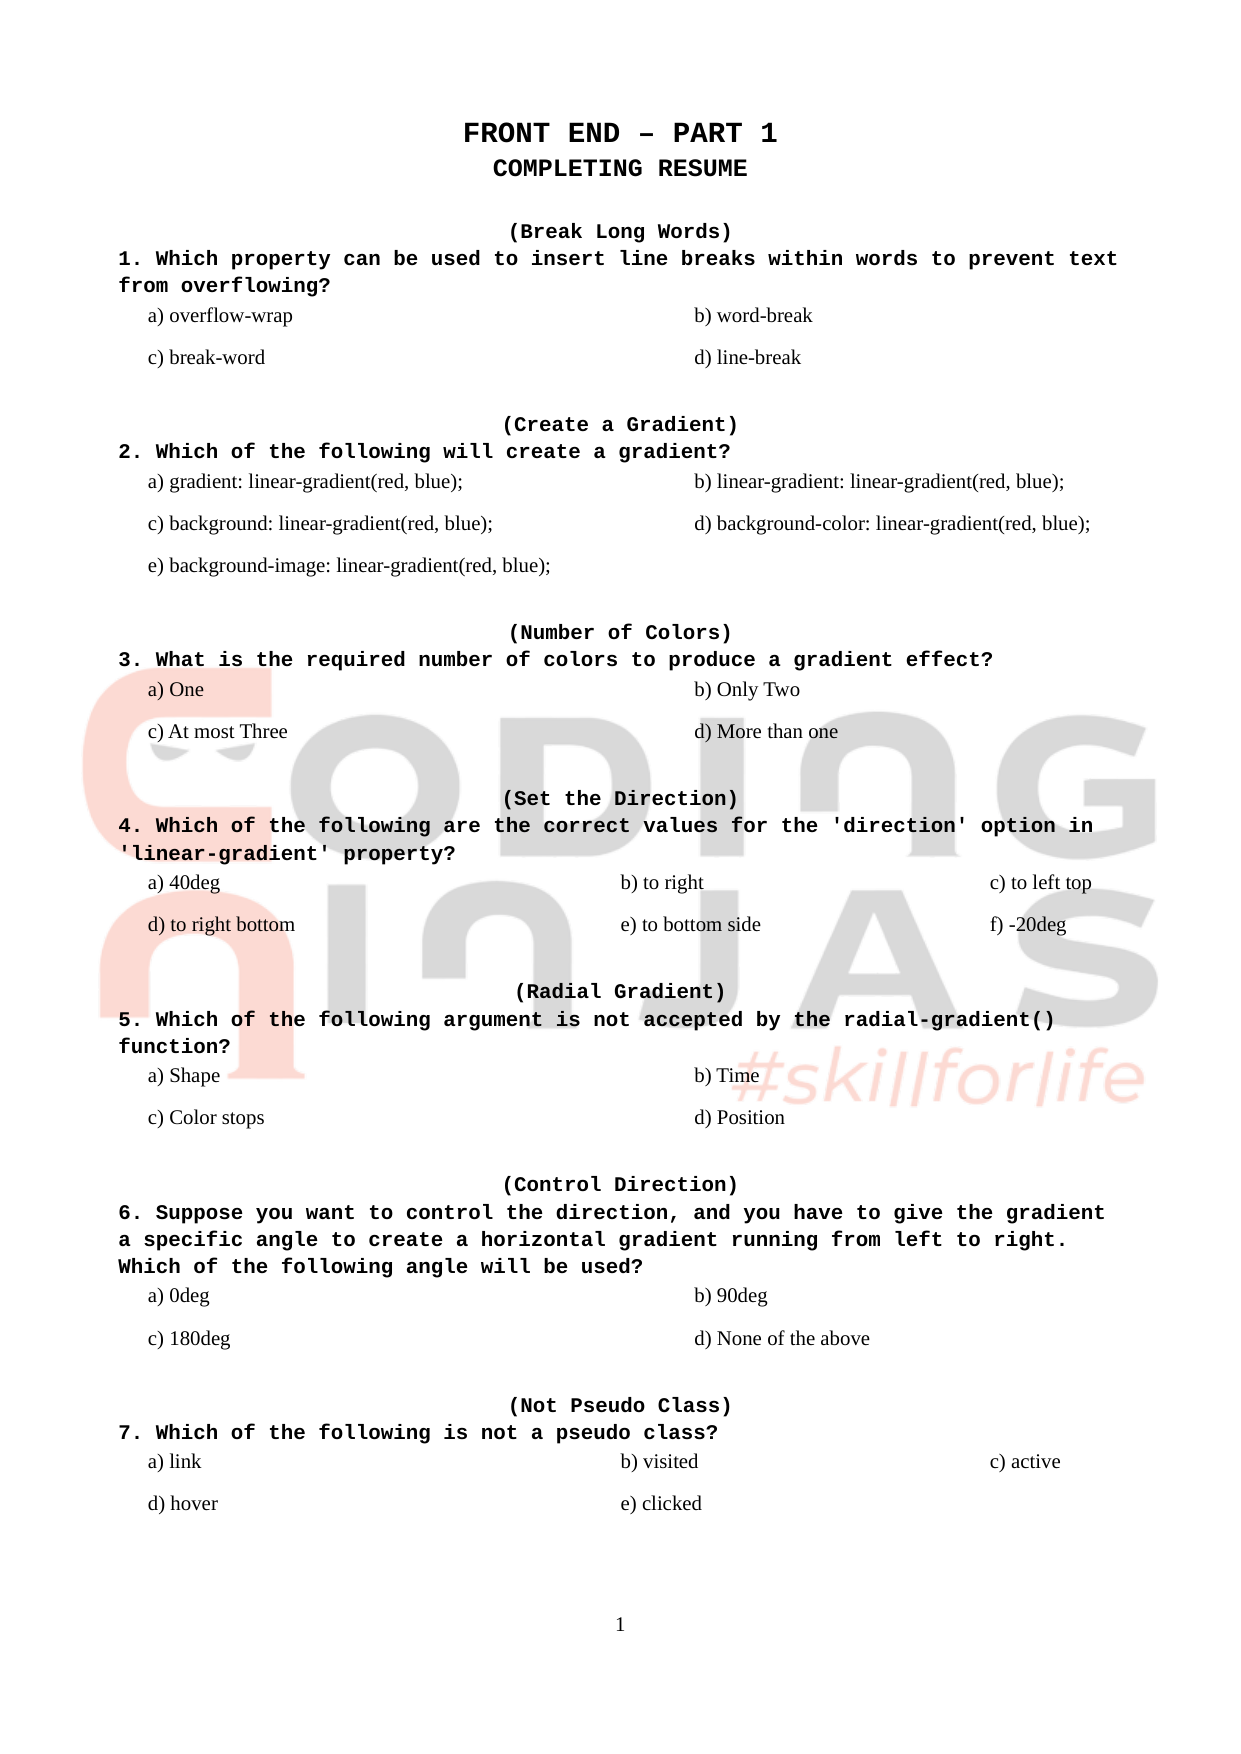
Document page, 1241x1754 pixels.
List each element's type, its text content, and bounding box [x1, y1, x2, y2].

text d) to right bottom e) to bottom side f) -20deg [148, 912, 1122, 936]
text 5. Which of the following argument is not accepted by the radial-gradient() function? [118, 1008, 1122, 1059]
text (Not Pseudo Class) [118, 1395, 1122, 1418]
text a) 40deg b) to right c) to left top [148, 870, 1122, 894]
text a) Shape b) Time [148, 1063, 1122, 1087]
text a) gradient: linear-gradient(red, blue); b) linear-gradient: linear-gradient(red, blue); [148, 468, 1122, 493]
text a) overflow-wrap b) word-break [148, 303, 1122, 327]
text 7. Which of the following is not a pseudo class? [118, 1422, 1122, 1446]
text COMPLETING RESUME [118, 156, 1122, 184]
text (Create a Gradient) [118, 414, 1122, 438]
text 2. Which of the following will create a gradient? [118, 441, 1122, 465]
text (Number of Colors) [118, 622, 1122, 646]
text (Break Long Words) [118, 221, 1122, 245]
text 1. Which property can be used to insert line breaks within words to prevent text from overflowing? [118, 248, 1122, 299]
text c) 180deg d) None of the above [148, 1325, 1122, 1349]
text (Set the Direction) [118, 788, 1122, 812]
text FRONT END – PART 1 [118, 118, 1122, 151]
text Which of the following angle will be used? [118, 1256, 1122, 1280]
text c) Color stops d) Position [148, 1105, 1122, 1129]
text 4. Which of the following are the correct values for the 'direction' option in 'linear-gradient' property? [118, 815, 1122, 866]
text c) break-word d) line-break [148, 345, 1122, 369]
text 3. What is the required number of colors to produce a gradient effect? [118, 649, 1122, 673]
text d) hover e) clicked [148, 1491, 1122, 1515]
text a) One b) Only Two [148, 677, 1122, 701]
text (Radial Gradient) [118, 981, 1122, 1005]
text e) background-image: linear-gradient(red, blue); [148, 553, 1122, 577]
text (Control Direction) [118, 1174, 1122, 1198]
text a) 0deg b) 90deg [148, 1283, 1122, 1307]
text c) At most Three d) More than one [148, 719, 1122, 743]
text c) background: linear-gradient(red, blue); d) background-color: linear-gradient(red, blue); [148, 511, 1122, 535]
text a) link b) visited c) active [148, 1449, 1122, 1473]
text 6. Suppose you want to control the direction, and you have to give the gradient a specific angle to create a horizontal gradient running from left to right. [118, 1202, 1122, 1252]
